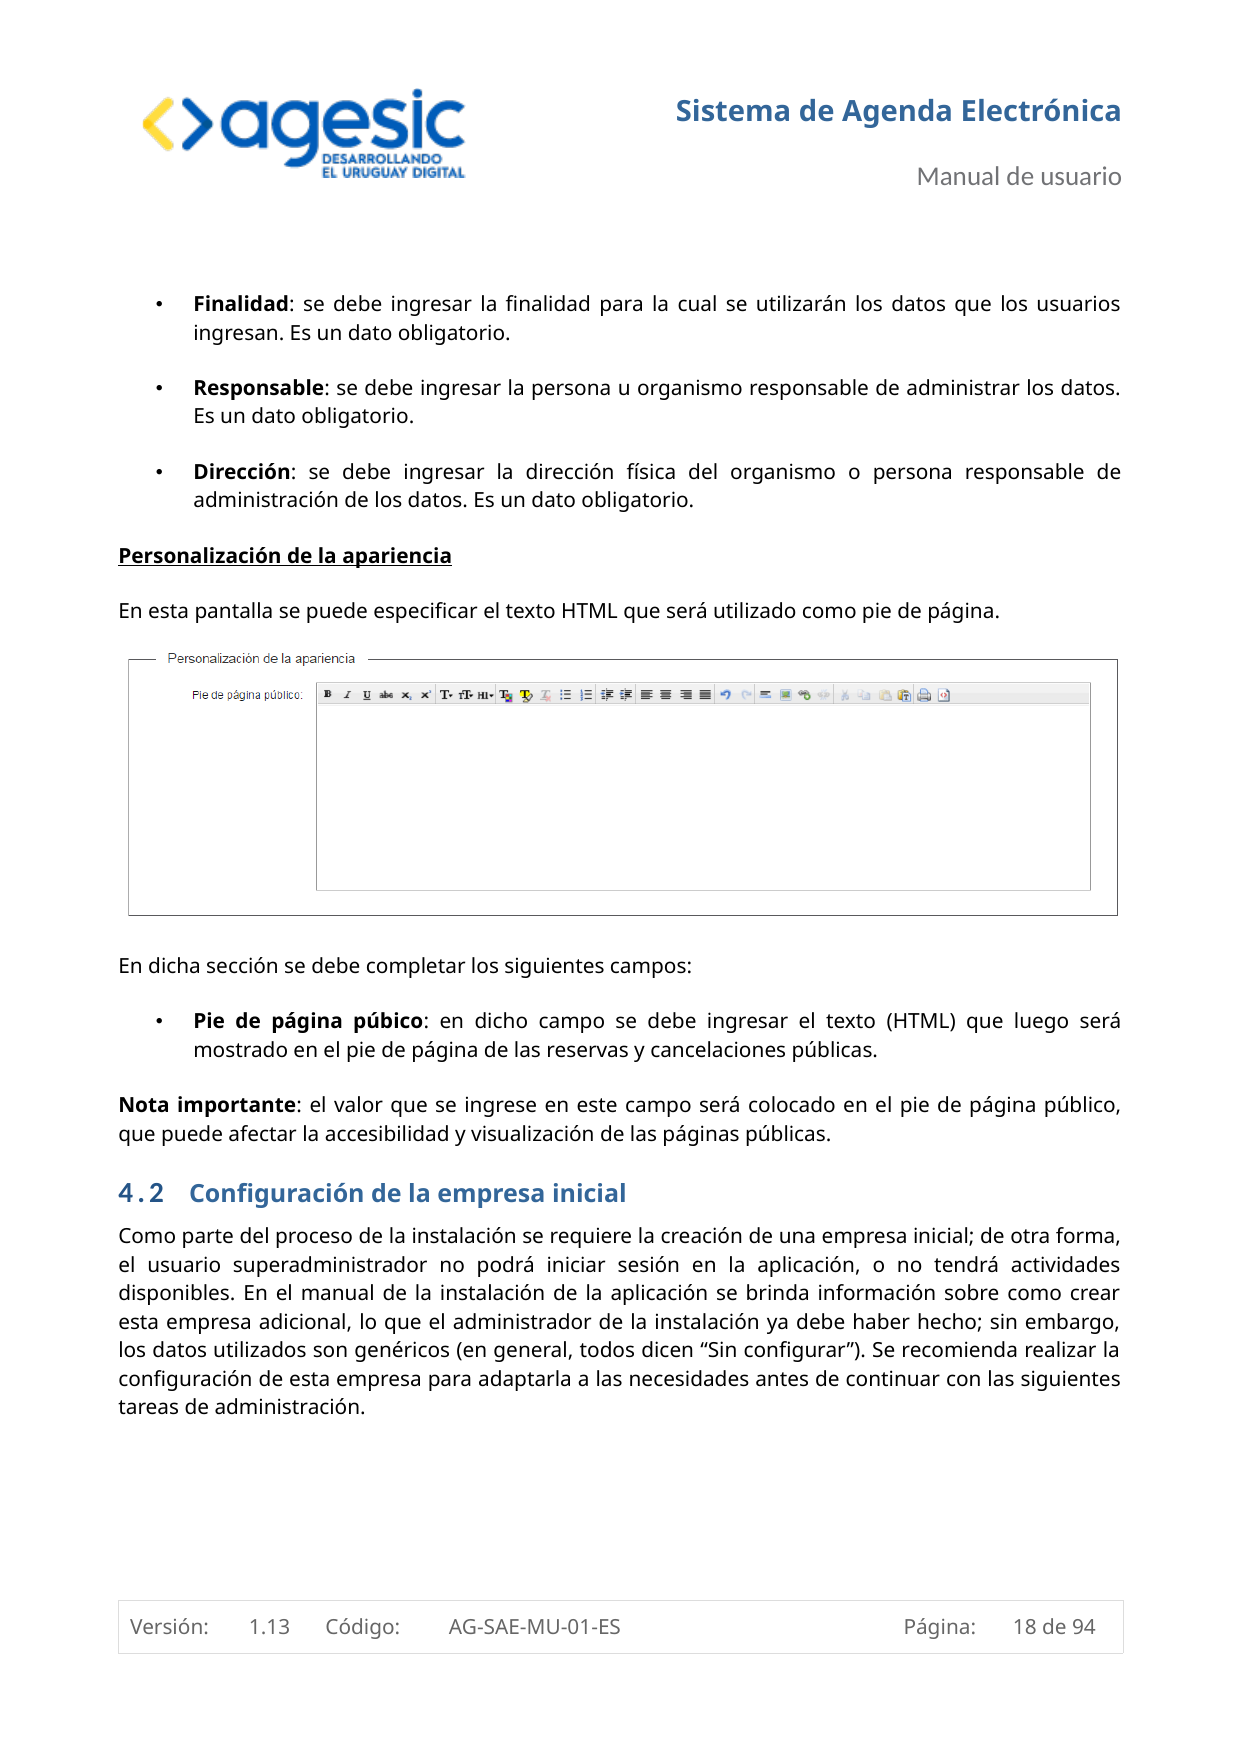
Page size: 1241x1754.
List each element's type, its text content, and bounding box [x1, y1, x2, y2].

list Finalidad: se debe ingresar la finalidad para la cual se utilizarán los datos que los usuarios ingresan. Es un dato obligatorio. [156, 289, 1122, 346]
text Nota importante: el valor que se ingrese en este campo será colocado en el pie de página público, que puede afectar la accesibilidad y visualización de las páginas públicas. [118, 1090, 1122, 1147]
list Pie de página púbico: en dicho campo se debe ingresar el texto (HTML) que luego será mostrado en el pie de página de las reservas y cancelaciones públicas. [156, 1006, 1122, 1063]
text En esta pantalla se puede especificar el texto HTML que será utilizado como pie de página. [118, 596, 1122, 625]
text Como parte del proceso de la instalación se requiere la creación de una empresa inicial; de otra forma, el usuario superadministrador no podrá iniciar sesión en la aplicación, o no tendrá actividades disponibles. En el manual de la instalación de la aplicación se brinda información sobre como crear esta empresa adicional, lo que el administrador de la instalación ya debe haber hecho; sin embargo, los datos utilizados son genéricos (en general, todos dicen “Sin configurar”). Se recomienda realizar la configuración de esta empresa para adaptarla a las necesidades antes de continuar con las siguientes tareas de administración. [118, 1222, 1122, 1421]
list Dirección: se debe ingresar la dirección física del organismo o persona responsable de administración de los datos. Es un dato obligatorio. [156, 457, 1122, 514]
picture [118, 651, 1123, 922]
text En dicha sección se debe completar los siguientes campos: [118, 922, 1122, 979]
picture [142, 88, 466, 178]
list Responsable: se debe ingresar la persona u organismo responsable de administrar los datos. Es un dato obligatorio. [156, 373, 1122, 430]
subtitle Configuración de la empresa inicial [118, 1174, 1122, 1210]
text Personalización de la apariencia [118, 541, 1122, 569]
